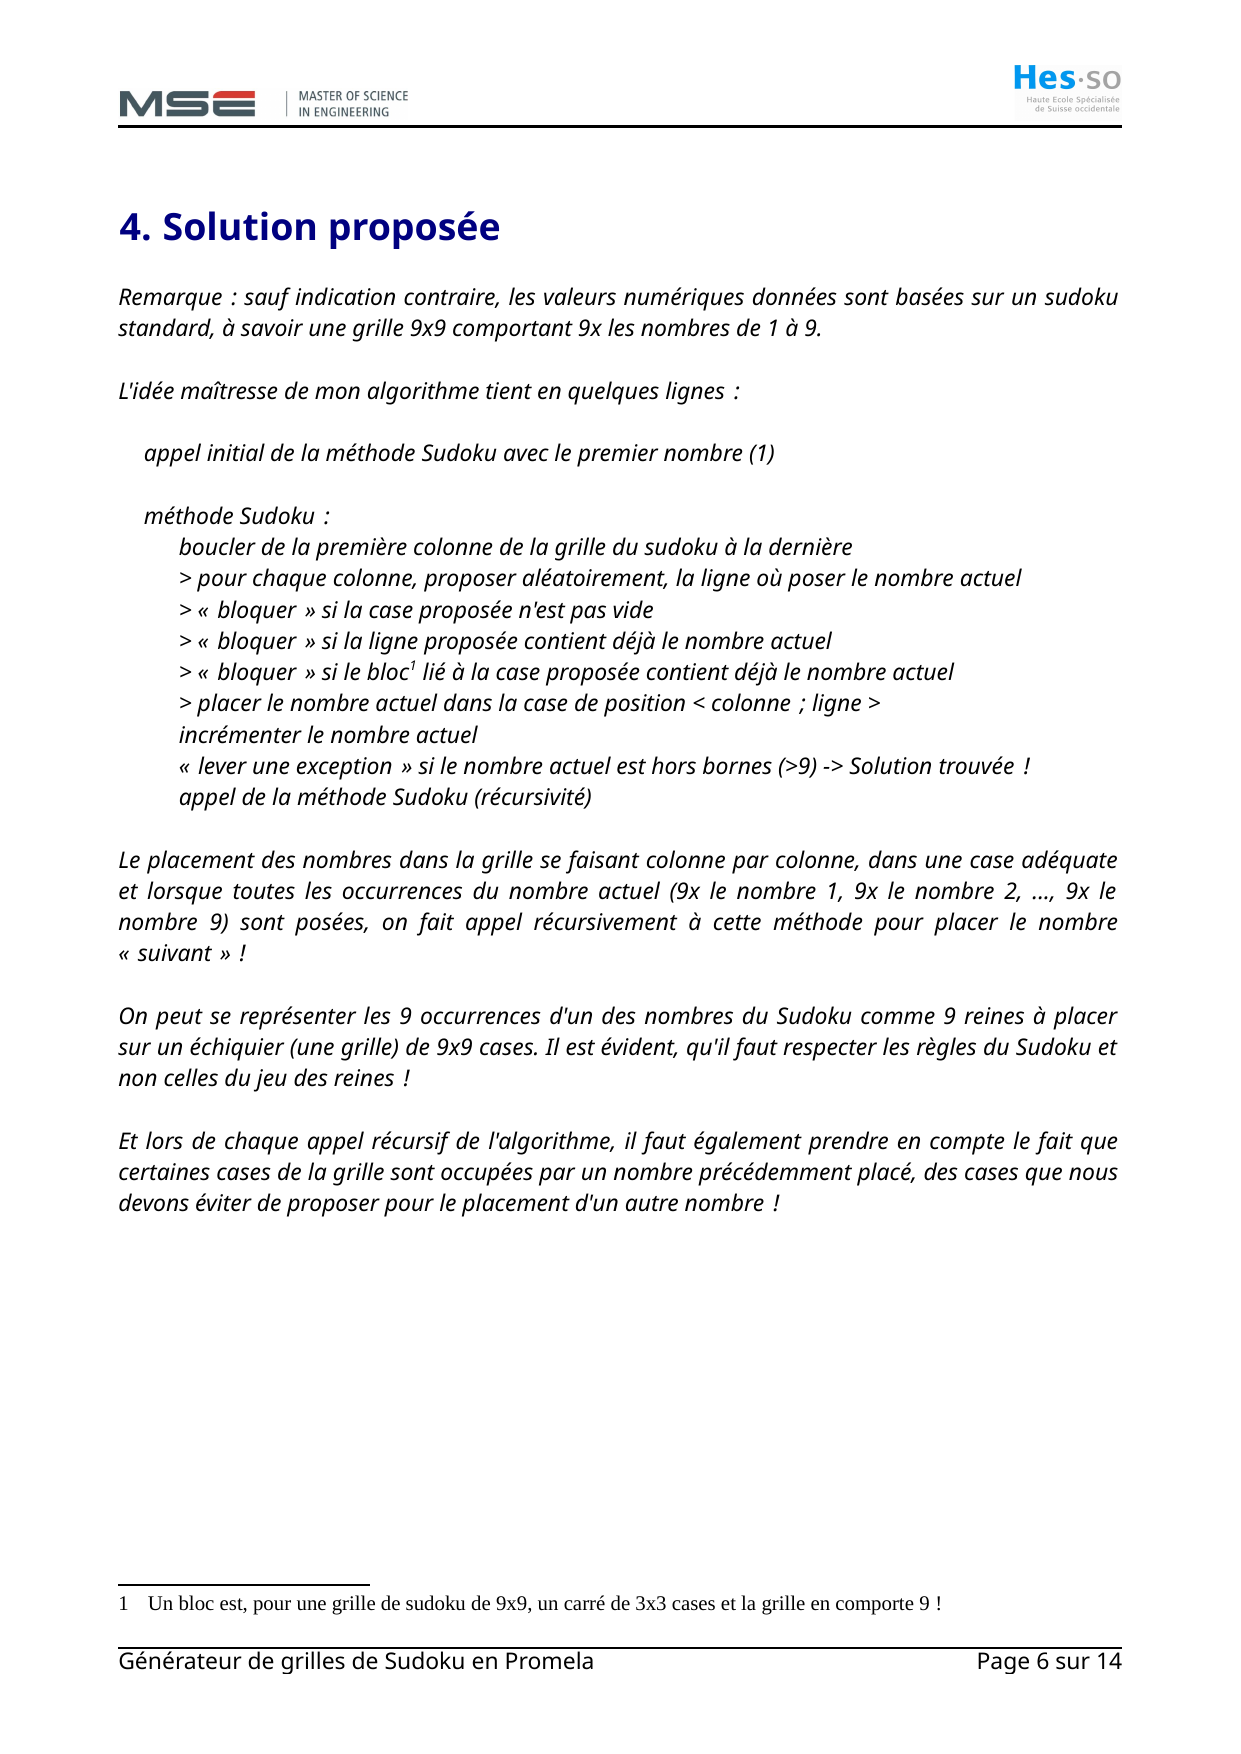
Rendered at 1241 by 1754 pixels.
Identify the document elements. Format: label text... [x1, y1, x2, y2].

text Remarque : sauf indication contraire, les valeurs numériques données sont basées sur un sudoku standard, à savoir une grille 9x9 comportant 9x les nombres de 1 à 9. [118, 281, 1122, 344]
picture [1014, 65, 1123, 121]
text > « bloquer » si la case proposée n'est pas vide [178, 594, 1122, 625]
text Le placement des nombres dans la grille se faisant colonne par colonne, dans une case adéquate et lorsque toutes les occurrences du nombre actuel (9x le nombre 1, 9x le nombre 2, ..., 9x le nombre 9) sont posées, on fait appel récursivement à cette méthode pour placer le nombre « suivant » ! [118, 844, 1122, 969]
text Un bloc est, pour une grille de sudoku de 9x9, un carré de 3x3 cases et la grille en comporte 9 ! [118, 1591, 1122, 1615]
text L'idée maîtresse de mon algorithme tient en quelques lignes : [118, 375, 1122, 406]
text > pour chaque colonne, proposer aléatoirement, la ligne où poser le nombre actuel [178, 562, 1122, 594]
text incrémenter le nombre actuel [178, 719, 1122, 750]
subtitle 4. Solution proposée [119, 200, 1122, 251]
text appel de la méthode Sudoku (récursivité) [178, 781, 1122, 812]
text > placer le nombre actuel dans la case de position < colonne ; ligne > [178, 687, 1122, 719]
text méthode Sudoku : [144, 500, 1122, 531]
text > « bloquer » si le bloc lié à la case proposée contient déjà le nombre actuel [178, 656, 1122, 687]
text Et lors de chaque appel récursif de l'algorithme, il faut également prendre en compte le fait que certaines cases de la grille sont occupées par un nombre précédemment placé, des cases que nous devons éviter de proposer pour le placement d'un autre nombre ! [118, 1125, 1122, 1219]
text On peut se représenter les 9 occurrences d'un des nombres du Sudoku comme 9 reines à placer sur un échiquier (une grille) de 9x9 cases. Il est évident, qu'il faut respecter les règles du Sudoku et non celles du jeu des reines ! [118, 1000, 1122, 1094]
text appel initial de la méthode Sudoku avec le premier nombre (1) [144, 437, 1122, 469]
text boucler de la première colonne de la grille du sudoku à la dernière [178, 531, 1122, 562]
text > « bloquer » si la ligne proposée contient déjà le nombre actuel [178, 625, 1122, 656]
text « lever une exception » si le nombre actuel est hors bornes (>9) -> Solution trouvée ! [178, 750, 1122, 781]
picture [118, 88, 409, 120]
